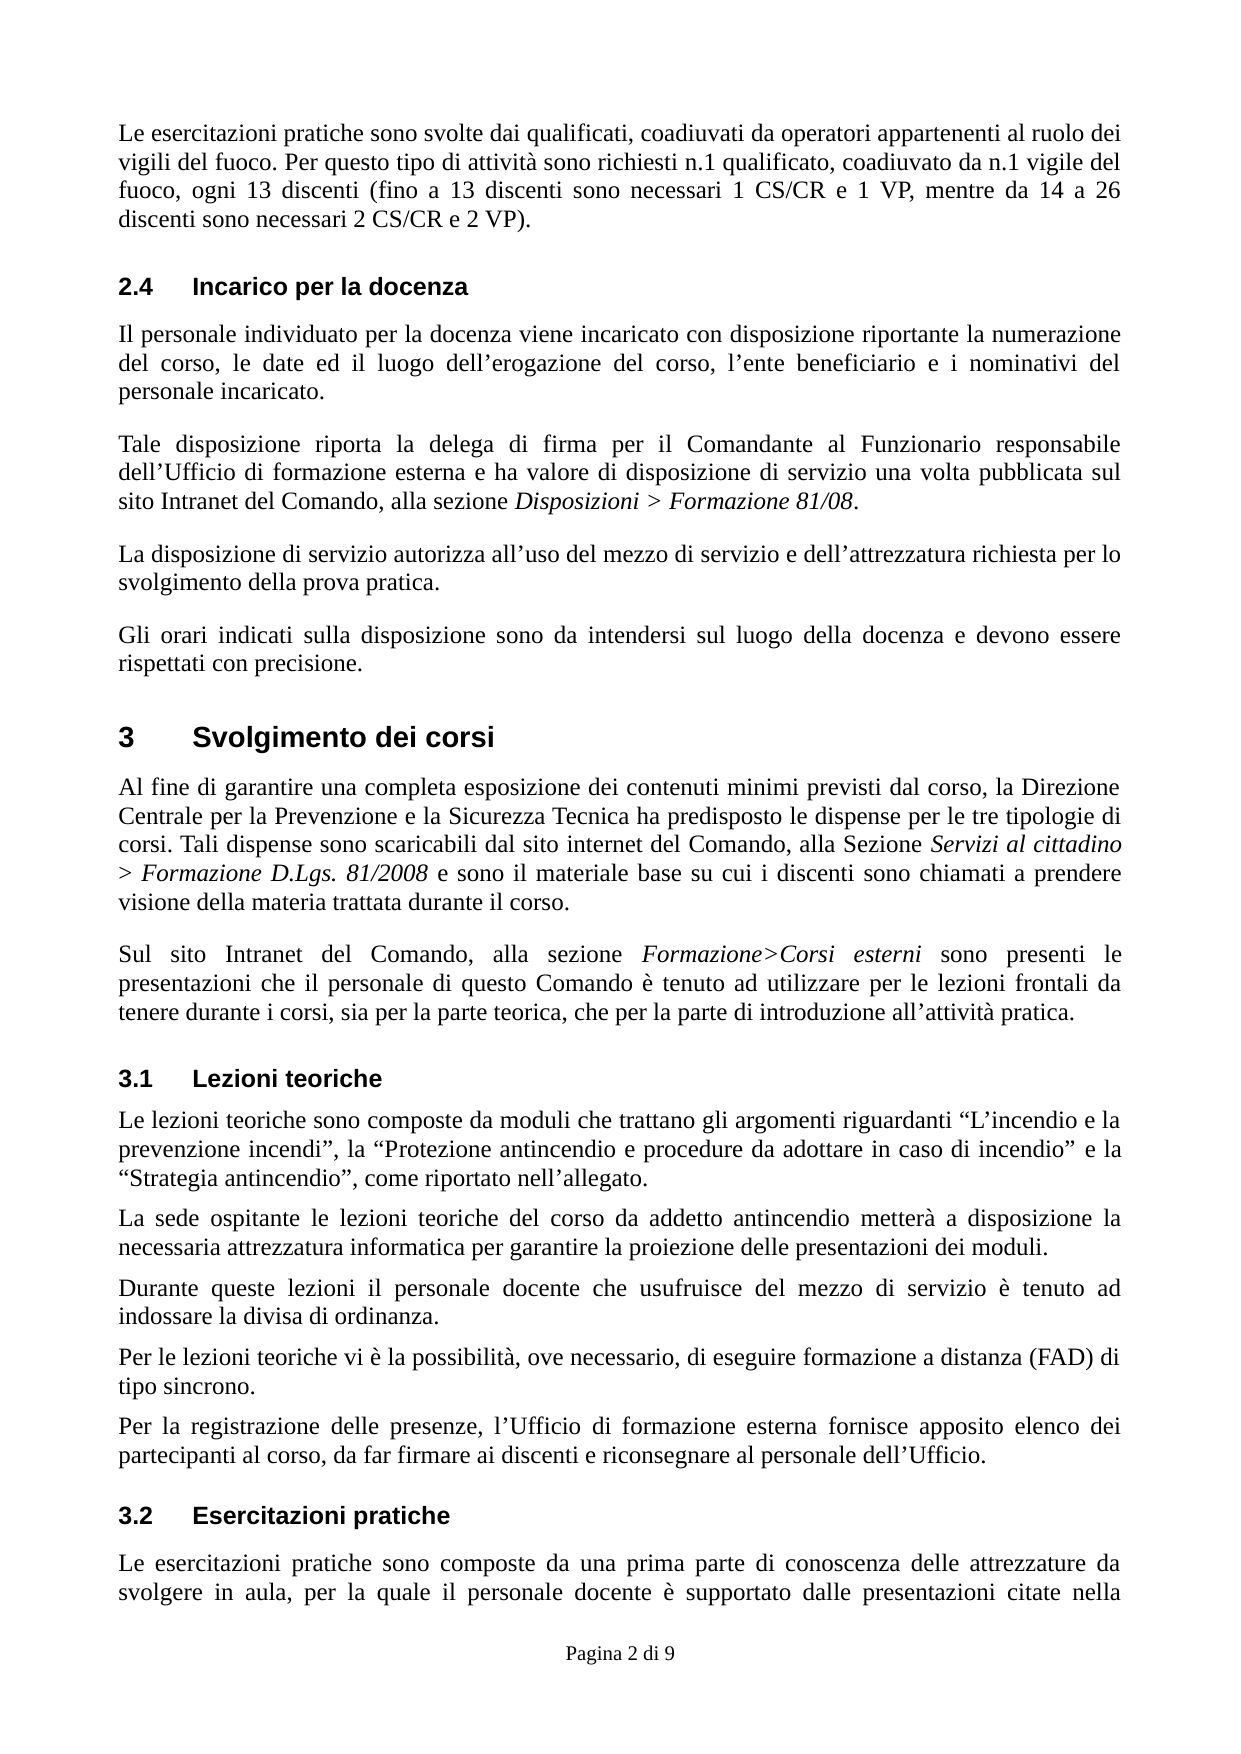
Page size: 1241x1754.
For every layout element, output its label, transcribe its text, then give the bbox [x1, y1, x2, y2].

text Per le lezioni teoriche vi è la possibilità, ove necessario, di eseguire formazione a distanza (FAD) di tipo sincrono. [118, 1342, 1122, 1399]
text Durante queste lezioni il personale docente che usufruisce del mezzo di servizio è tenuto ad indossare la divisa di ordinanza. [118, 1273, 1122, 1330]
subtitle Esercitazioni pratiche [118, 1501, 1122, 1530]
subtitle Incarico per la docenza [118, 272, 1122, 300]
text Al fine di garantire una completa esposizione dei contenuti minimi previsti dal corso, la Direzione Centrale per la Prevenzione e la Sicurezza Tecnica ha predisposto le dispense per le tre tipologie di corsi. Tali dispense sono scaricabili dal sito internet del Comando, alla Sezione Servizi al cittadino > Formazione D.Lgs. 81/2008 e sono il materiale base su cui i discenti sono chiamati a prendere visione della materia trattata durante il corso. [118, 772, 1122, 916]
text Sul sito Intranet del Comando, alla sezione Formazione>Corsi esterni sono presenti le presentazioni che il personale di questo Comando è tenuto ad utilizzare per le lezioni frontali da tenere durante i corsi, sia per la parte teorica, che per la parte di introduzione all’attività pratica. [118, 939, 1122, 1026]
text Le esercitazioni pratiche sono svolte dai qualificati, coadiuvati da operatori appartenenti al ruolo dei vigili del fuoco. Per questo tipo di attività sono richiesti n.1 qualificato, coadiuvato da n.1 vigile del fuoco, ogni 13 discenti (fino a 13 discenti sono necessari 1 CS/CR e 1 VP, mentre da 14 a 26 discenti sono necessari 2 CS/CR e 2 VP). [118, 118, 1122, 233]
text Gli orari indicati sulla disposizione sono da intendersi sul luogo della docenza e devono essere rispettati con precisione. [118, 620, 1122, 677]
subtitle Lezioni teoriche [118, 1064, 1122, 1093]
text Per la registrazione delle presenze, l’Ufficio di formazione esterna fornisce apposito elenco dei partecipanti al corso, da far firmare ai discenti e riconsegnare al personale dell’Ufficio. [118, 1411, 1122, 1469]
text Il personale individuato per la docenza viene incaricato con disposizione riportante la numerazione del corso, le date ed il luogo dell’erogazione del corso, l’ente beneficiario e i nominativi del personale incaricato. [118, 319, 1122, 405]
text Le lezioni teoriche sono composte da moduli che trattano gli argomenti riguardanti “L’incendio e la prevenzione incendi”, la “Protezione antincendio e procedure da adottare in caso di incendio” e la “Strategia antincendio”, come riportato nell’allegato. [118, 1105, 1122, 1192]
text Le esercitazioni pratiche sono composte da una prima parte di conoscenza delle attrezzature da svolgere in aula, per la quale il personale docente è supportato dalle presentazioni citate nella [118, 1548, 1122, 1606]
text La sede ospitante le lezioni teoriche del corso da addetto antincendio metterà a disposizione la necessaria attrezzatura informatica per garantire la proiezione delle presentazioni dei moduli. [118, 1203, 1122, 1261]
subtitle Svolgimento dei corsi [118, 720, 1122, 753]
text Tale disposizione riporta la delega di firma per il Comandante al Funzionario responsabile dell’Ufficio di formazione esterna e ha valore di disposizione di servizio una volta pubblicata sul sito Intranet del Comando, alla sezione Disposizioni > Formazione 81/08. [118, 429, 1122, 515]
text La disposizione di servizio autorizza all’uso del mezzo di servizio e dell’attrezzatura richiesta per lo svolgimento della prova pratica. [118, 539, 1122, 596]
